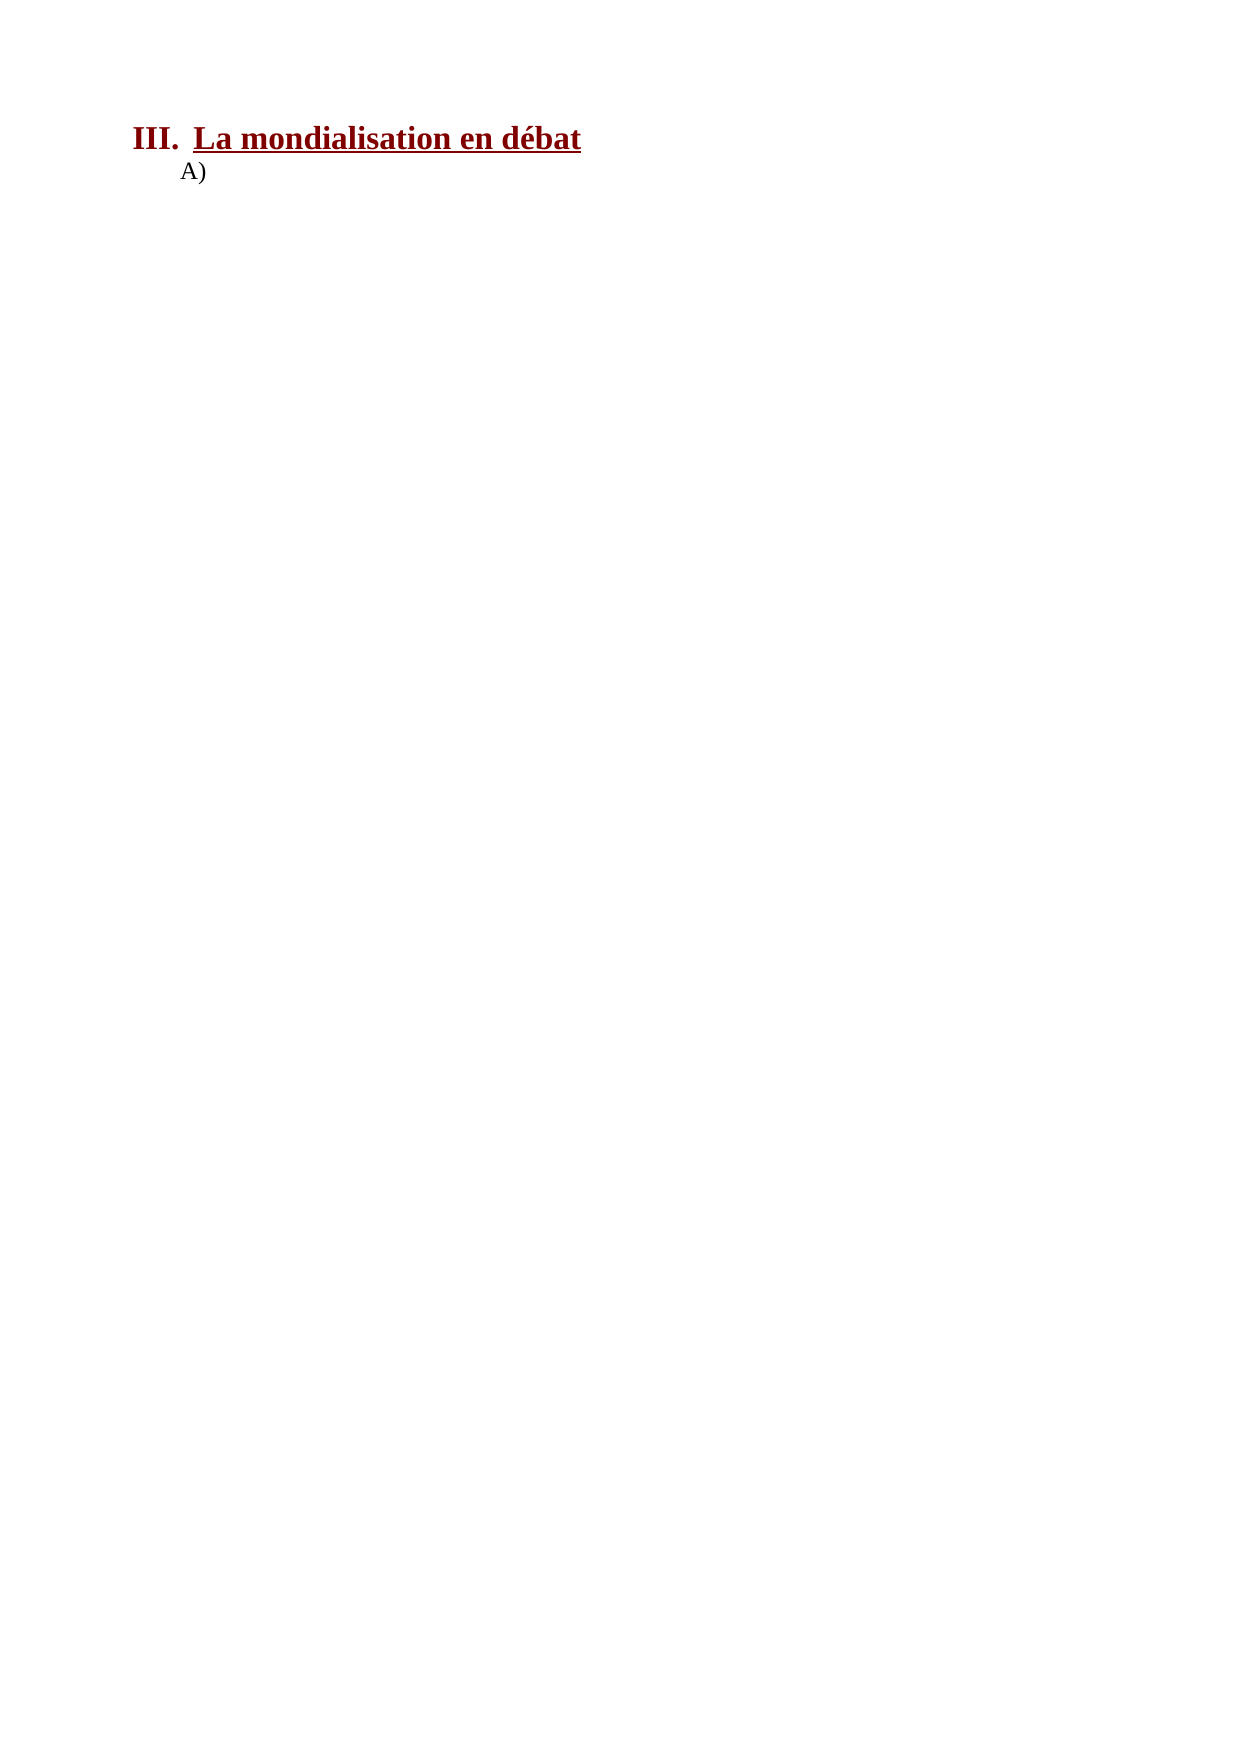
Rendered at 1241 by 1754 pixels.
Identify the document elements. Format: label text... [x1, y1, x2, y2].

list La mondialisation en débat [156, 118, 1122, 156]
